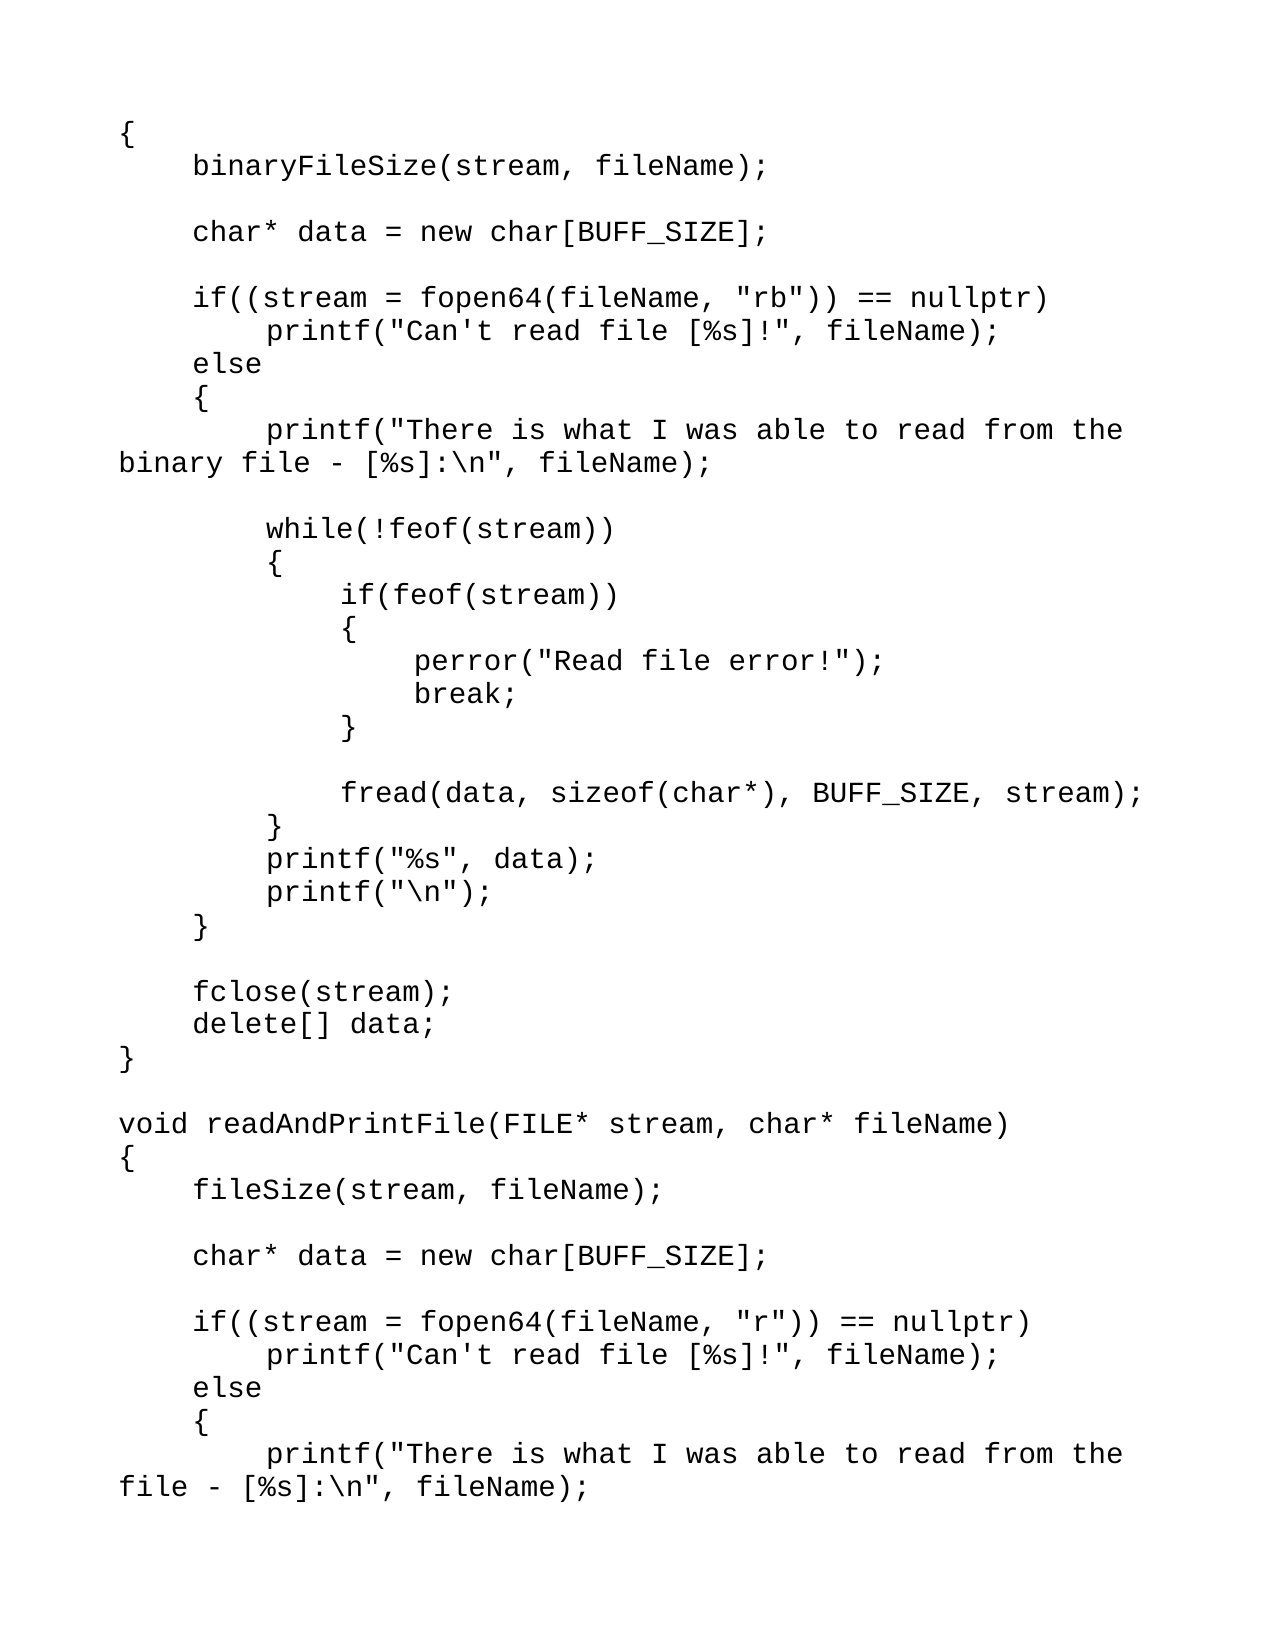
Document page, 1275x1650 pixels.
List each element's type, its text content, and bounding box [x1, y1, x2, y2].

text fclose(stream); [118, 977, 1157, 1010]
text while(!feof(stream)) [118, 514, 1157, 547]
text { [118, 118, 1157, 151]
text } [118, 712, 1157, 746]
text if((stream = fopen64(fileName, "rb")) == nullptr) [118, 283, 1157, 316]
text binaryFileSize(stream, fileName); [118, 151, 1157, 184]
text if(feof(stream)) [118, 580, 1157, 613]
text delete[] data; [118, 1010, 1157, 1043]
text else [118, 349, 1157, 382]
text void readAndPrintFile(FILE* stream, char* fileName) [118, 1109, 1157, 1142]
text else [118, 1373, 1157, 1406]
text if((stream = fopen64(fileName, "r")) == nullptr) [118, 1307, 1157, 1340]
text printf("Can't read file [%s]!", fileName); [118, 1340, 1157, 1373]
text printf("%s", data); [118, 844, 1157, 878]
text } [118, 911, 1157, 944]
text { [118, 613, 1157, 646]
text char* data = new char[BUFF_SIZE]; [118, 217, 1157, 250]
text fread(data, sizeof(char*), BUFF_SIZE, stream); [118, 778, 1157, 812]
text char* data = new char[BUFF_SIZE]; [118, 1241, 1157, 1274]
text printf("Can't read file [%s]!", fileName); [118, 316, 1157, 349]
text { [118, 547, 1157, 580]
text { [118, 382, 1157, 415]
text break; [118, 679, 1157, 712]
text printf("There is what I was able to read from the binary file - [%s]:\n", fileName); [118, 415, 1157, 481]
text printf("There is what I was able to read from the file - [%s]:\n", fileName); [118, 1439, 1157, 1505]
text perror("Read file error!"); [118, 646, 1157, 679]
text { [118, 1406, 1157, 1439]
text } [118, 812, 1157, 844]
text } [118, 1043, 1157, 1076]
text { [118, 1142, 1157, 1175]
text printf("\n"); [118, 878, 1157, 911]
text fileSize(stream, fileName); [118, 1175, 1157, 1208]
